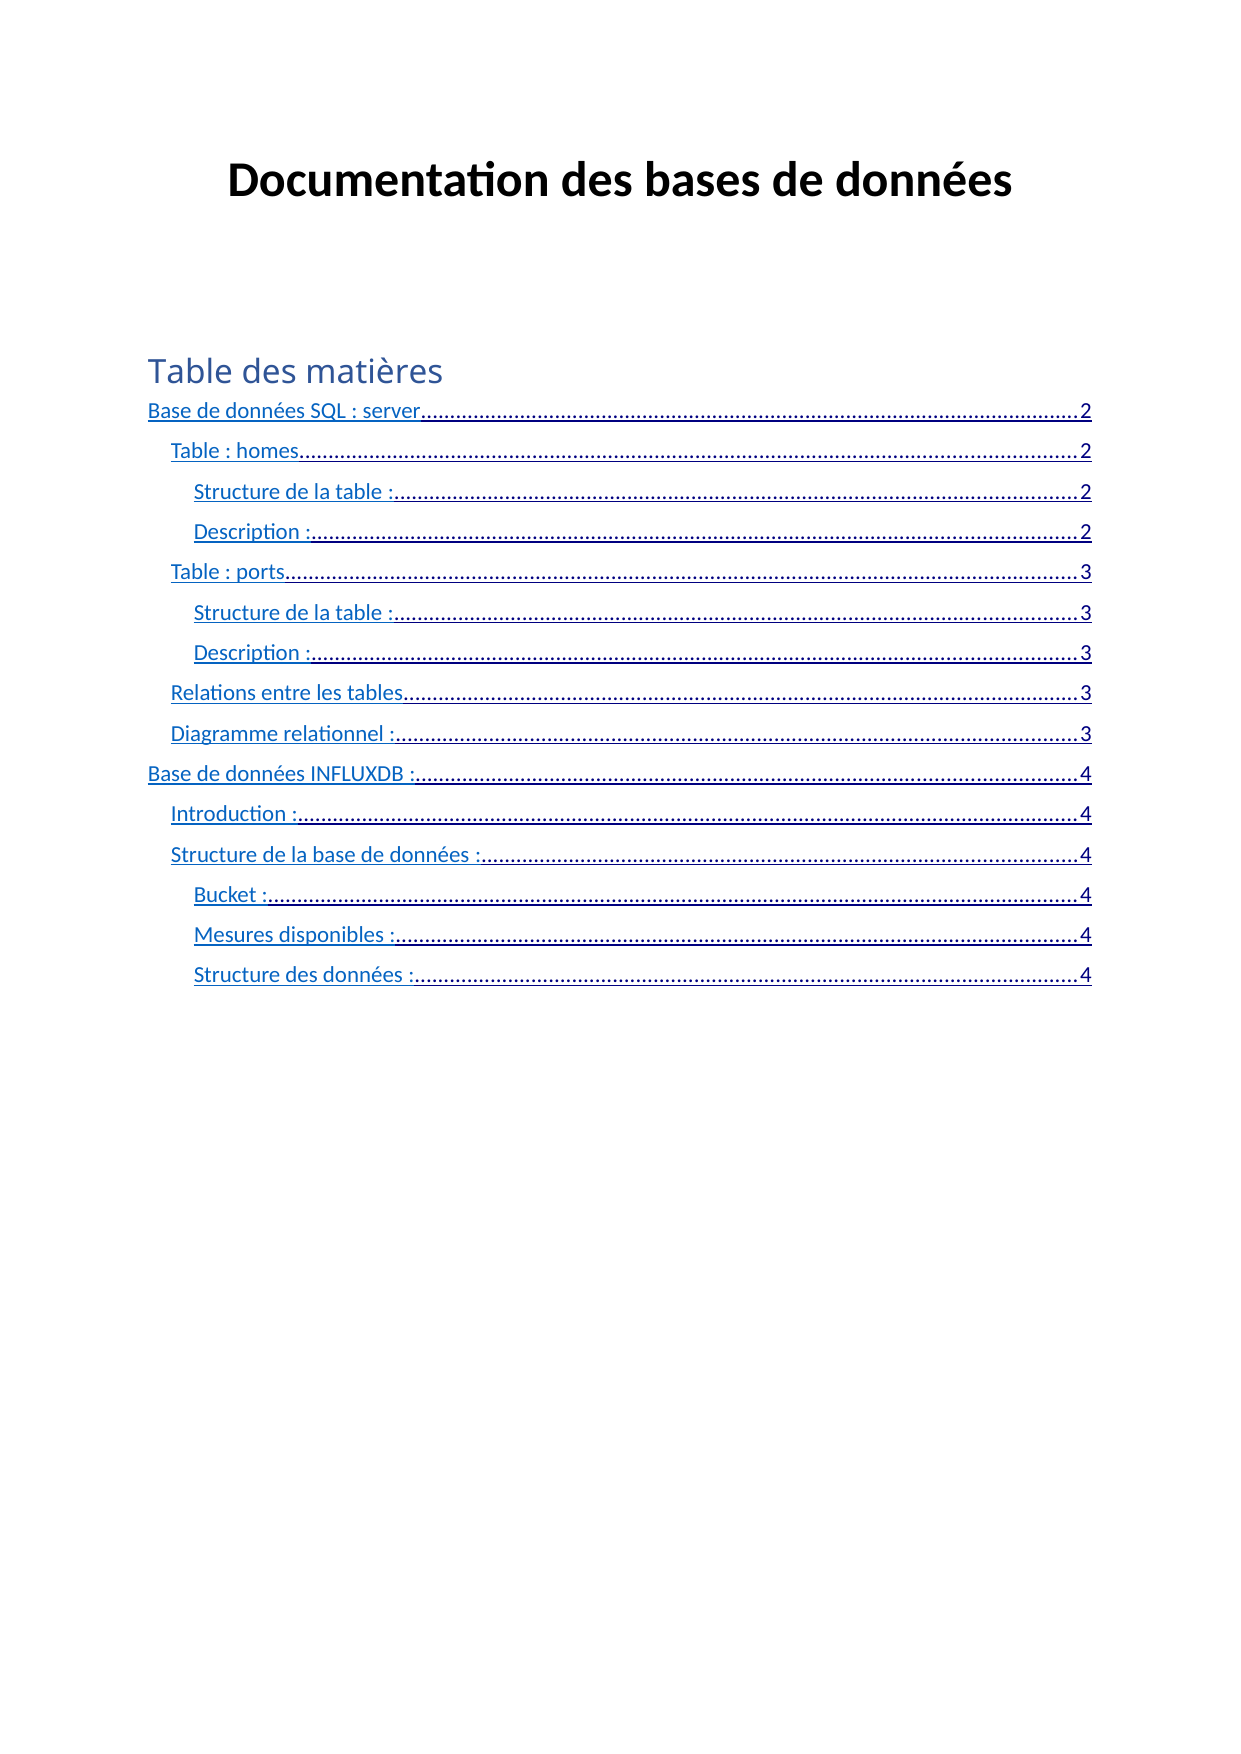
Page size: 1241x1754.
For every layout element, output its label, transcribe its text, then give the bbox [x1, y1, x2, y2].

text Structure des données : 4 [193, 961, 1093, 989]
text Structure de la base de données : 4 [171, 840, 1093, 868]
text Mesures disponibles : 4 [193, 920, 1093, 948]
text Bucket : 4 [193, 880, 1093, 908]
text Description : 2 [193, 517, 1093, 545]
text Table des matières [148, 348, 1093, 393]
text Table : ports 3 [171, 557, 1093, 586]
text Documentation des bases de données [148, 148, 1093, 209]
text Structure de la table : 3 [193, 598, 1093, 626]
text Base de données INFLUXDB : 4 [148, 759, 1093, 787]
text Introduction : 4 [171, 799, 1093, 827]
text Relations entre les tables 3 [171, 678, 1093, 706]
text Structure de la table : 2 [193, 477, 1093, 505]
text Table : homes 2 [171, 437, 1093, 464]
text Diagramme relationnel : 3 [171, 719, 1093, 747]
text Base de données SQL : server 2 [148, 396, 1093, 424]
text Description : 3 [193, 638, 1093, 666]
